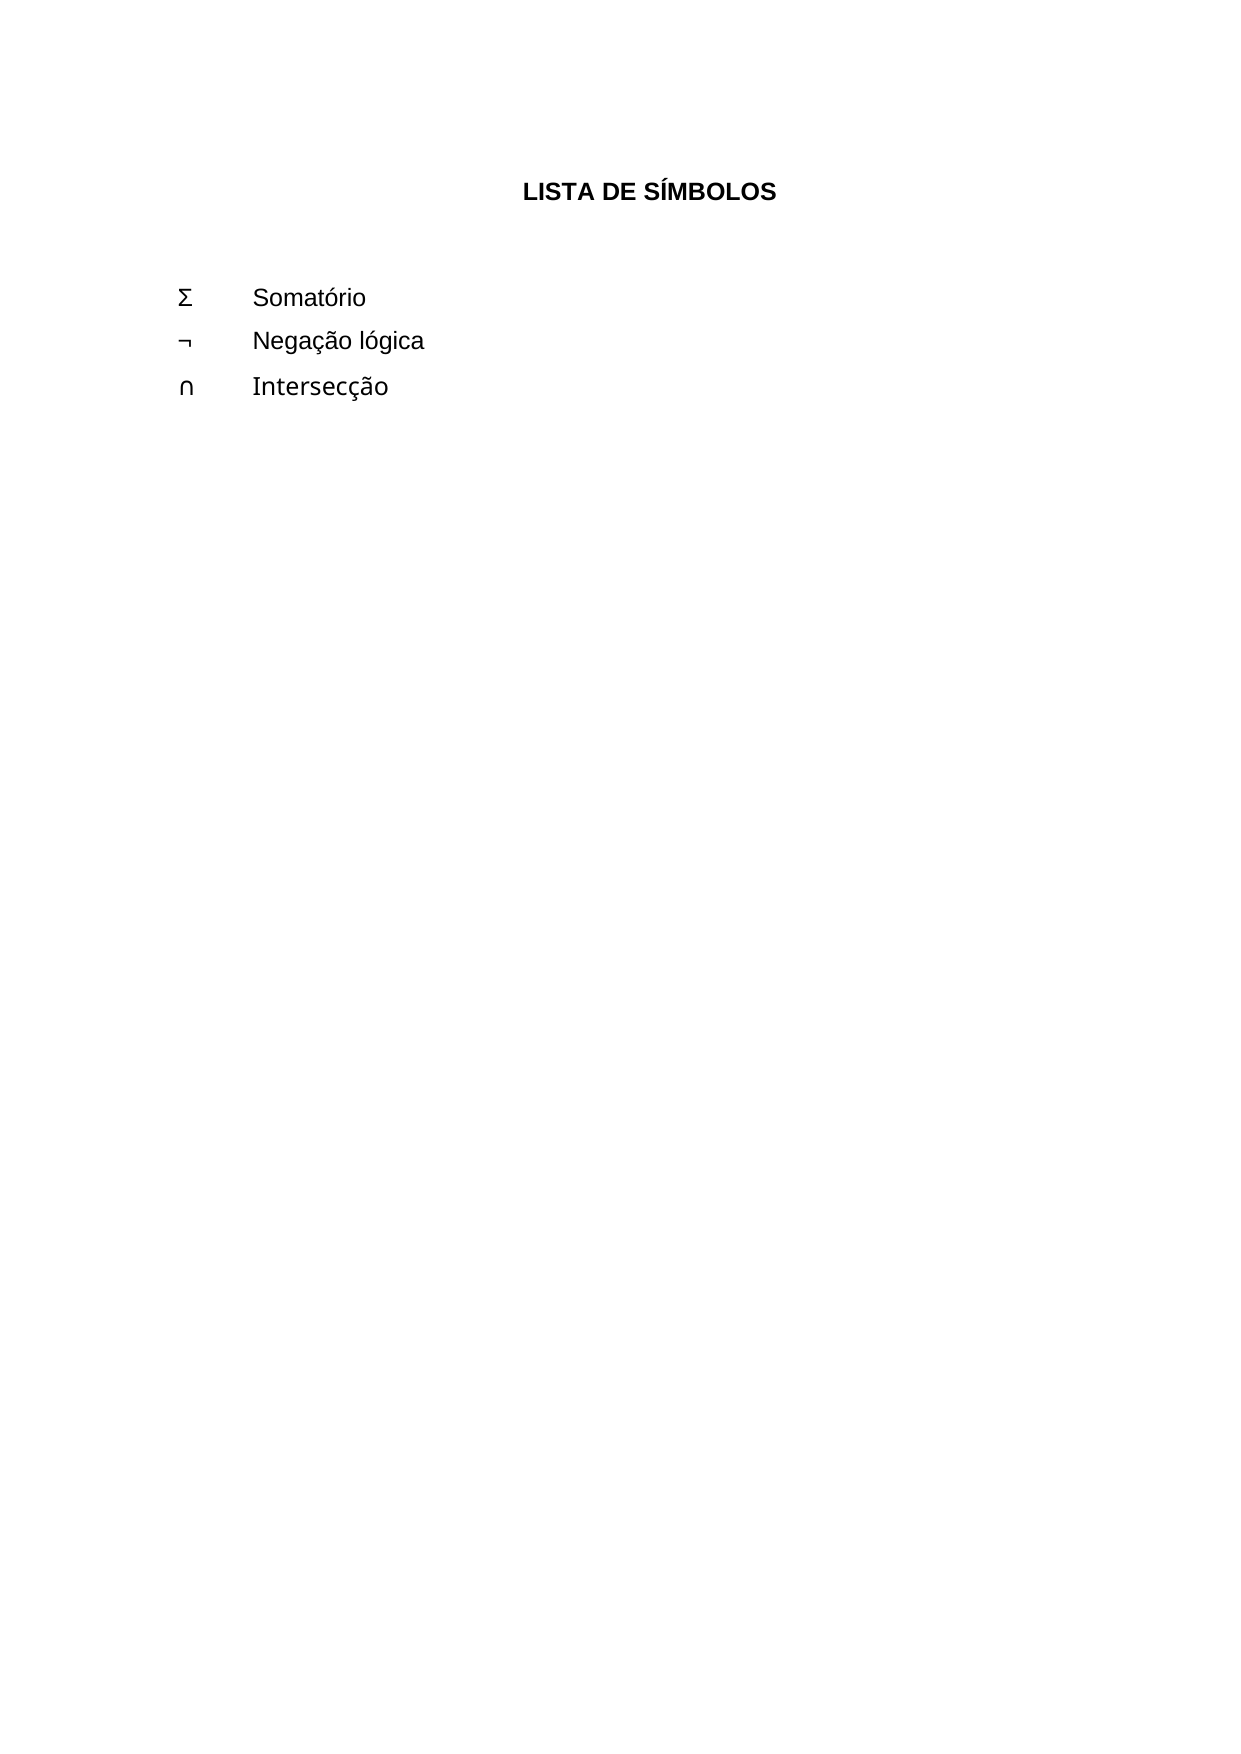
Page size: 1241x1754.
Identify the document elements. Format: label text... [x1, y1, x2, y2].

text LISTA DE SÍMBOLOS [177, 177, 1122, 206]
text ¬ Negação lógica [177, 326, 1122, 355]
text Σ Somatório [177, 283, 1122, 312]
text ∩ Intersecção [177, 369, 1122, 403]
